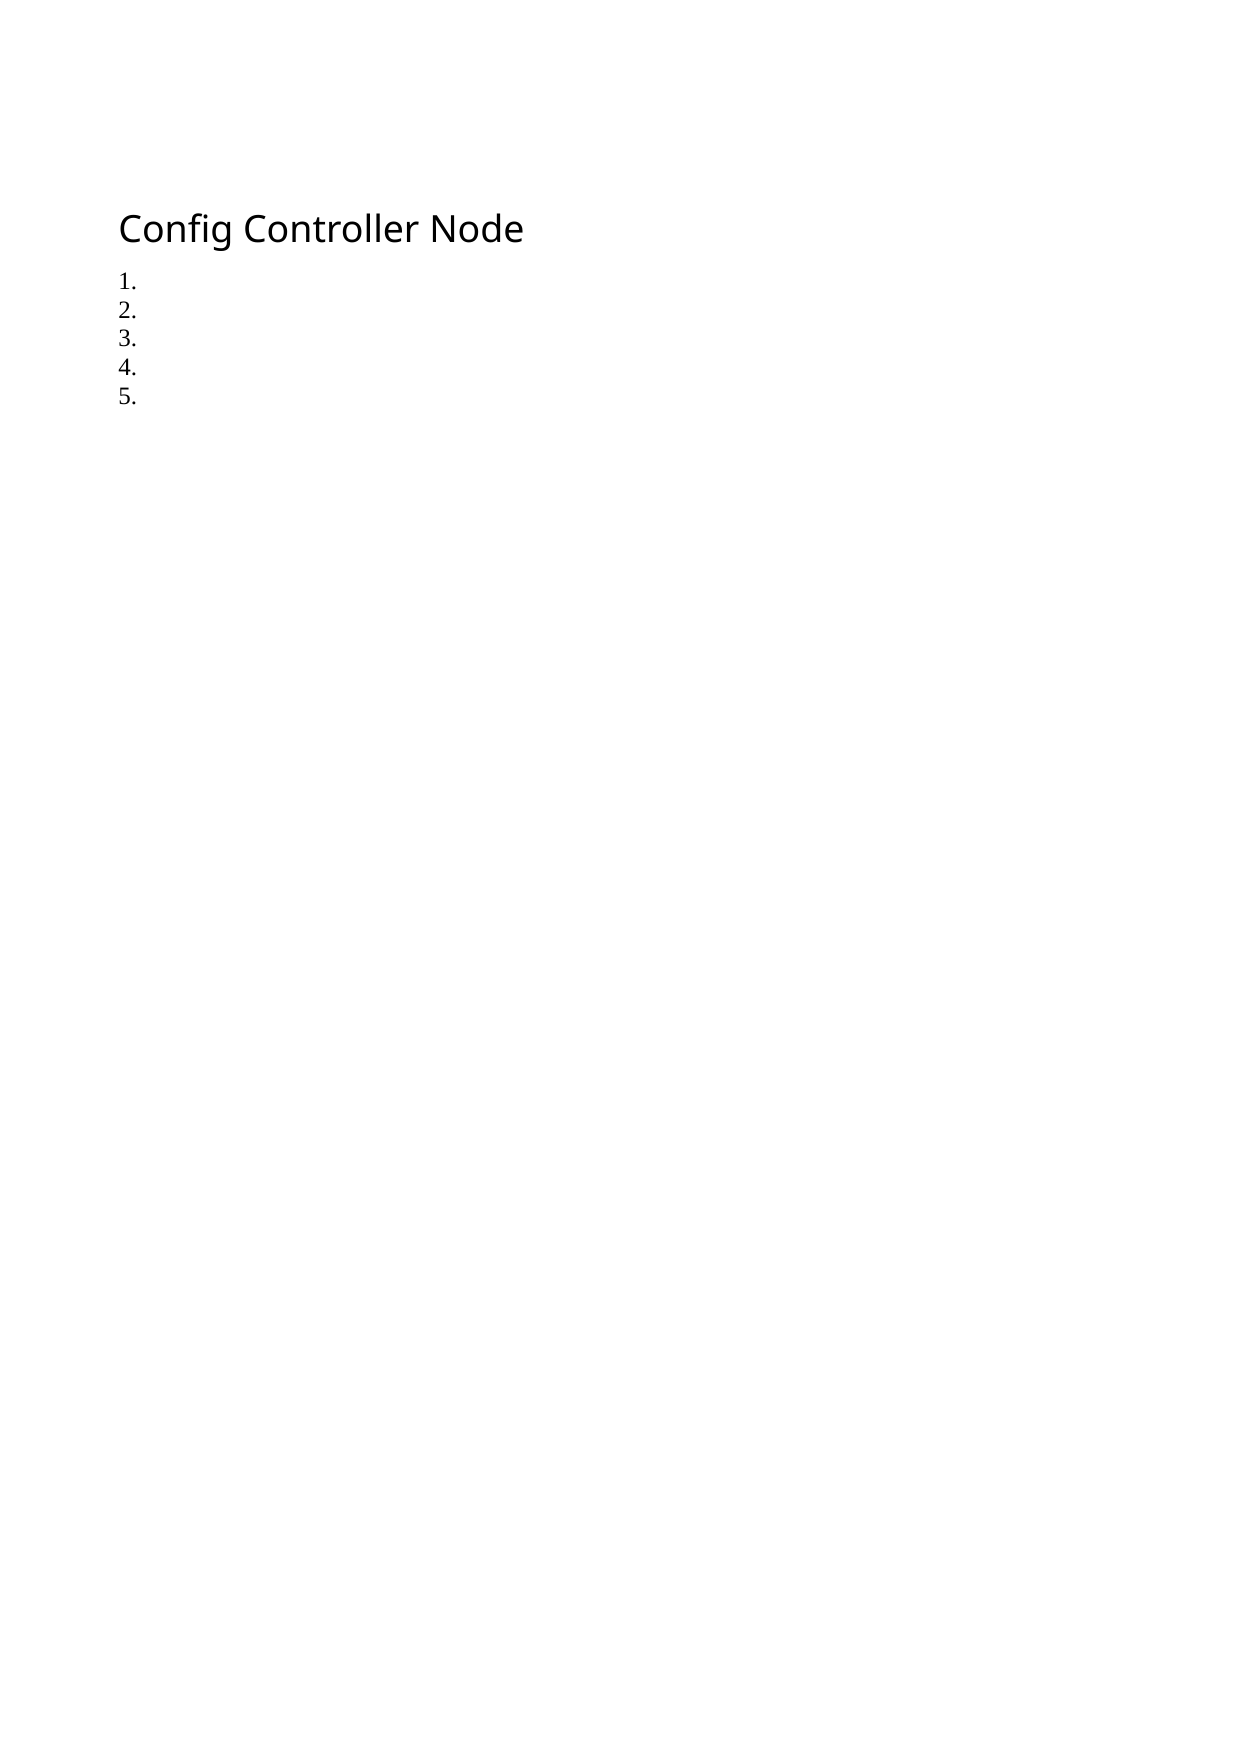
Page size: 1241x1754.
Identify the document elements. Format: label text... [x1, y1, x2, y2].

text 5. [118, 381, 1122, 410]
subtitle Config Controller Node [118, 202, 1122, 253]
text 2. [118, 295, 1122, 323]
text 1. [118, 266, 1122, 295]
text 4. [118, 352, 1122, 381]
text 3. [118, 323, 1122, 352]
